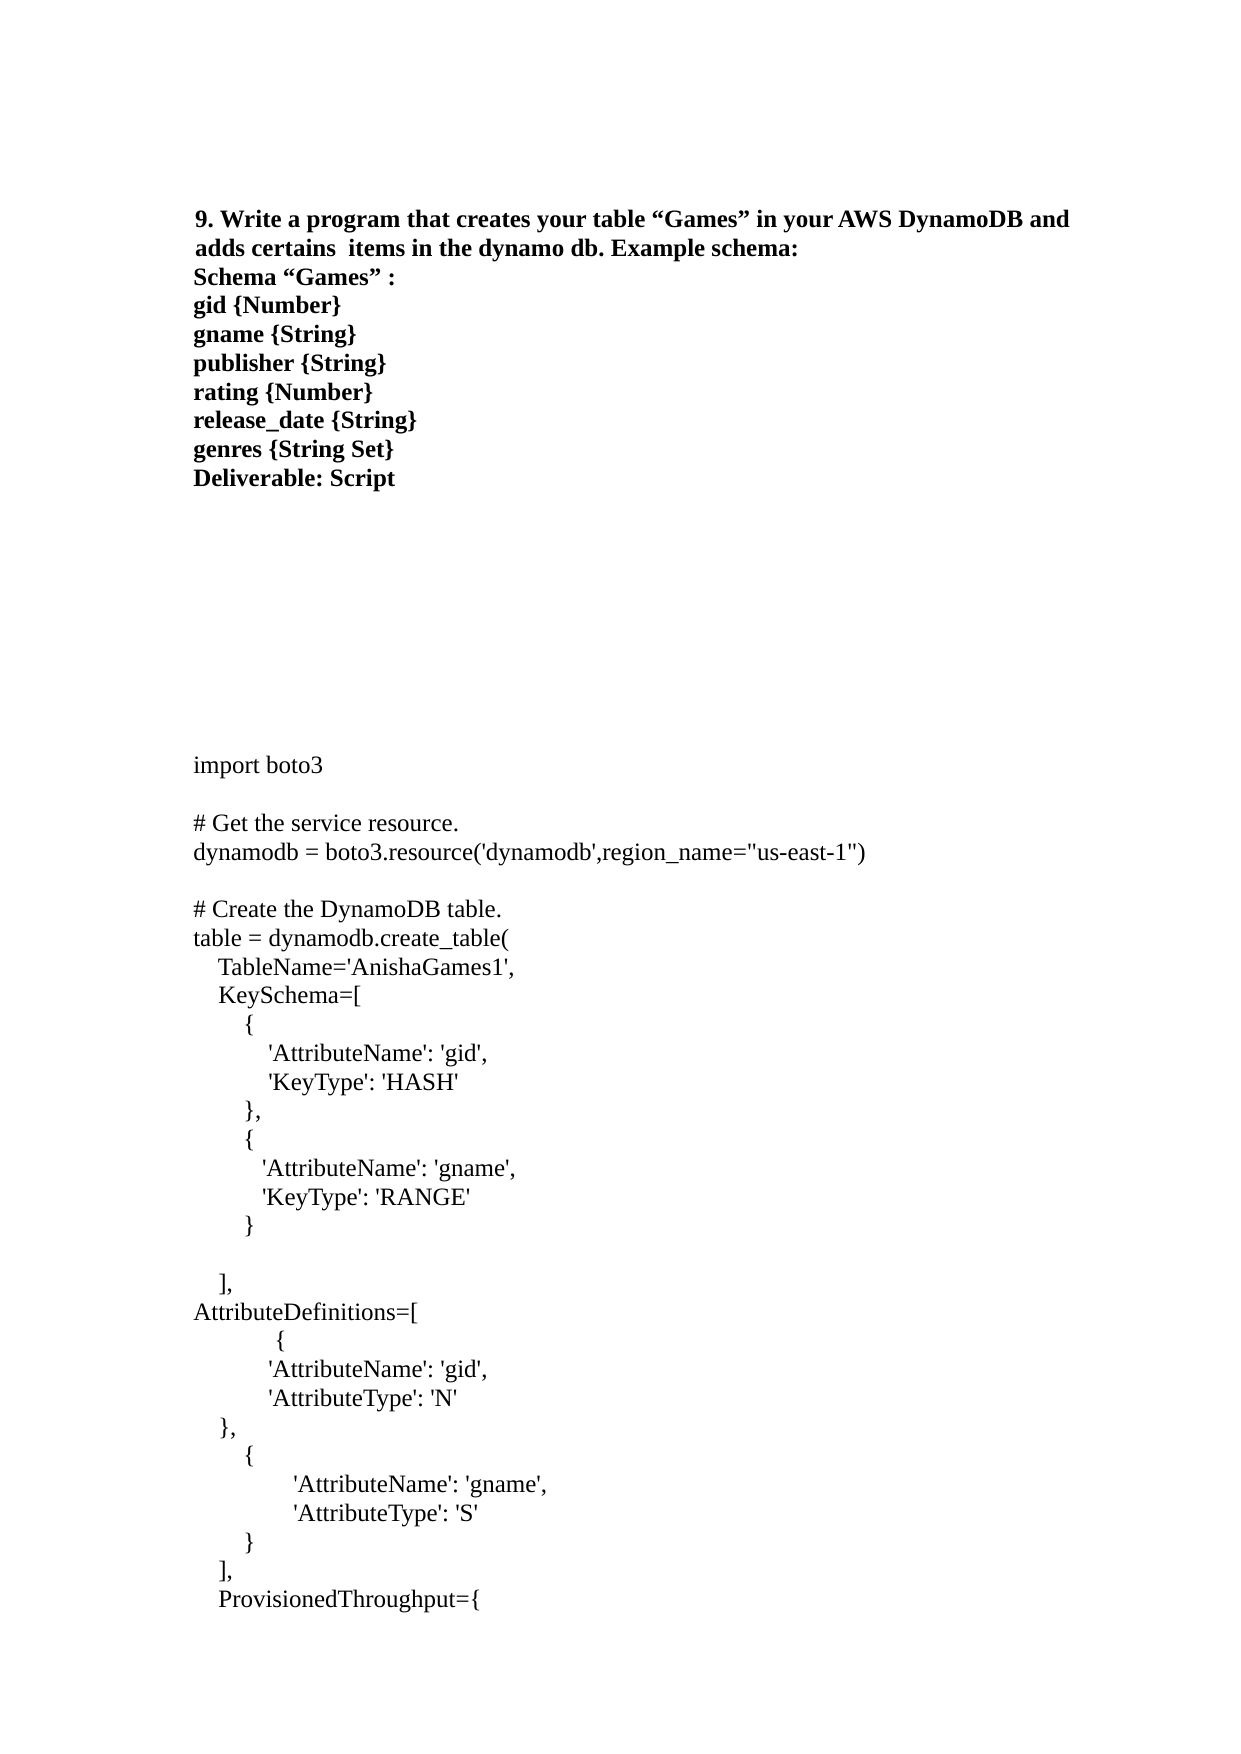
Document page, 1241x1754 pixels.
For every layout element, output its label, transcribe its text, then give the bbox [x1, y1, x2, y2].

text ], [193, 1556, 1122, 1584]
text Deliverable: Script [193, 463, 1122, 492]
text # Create the DynamoDB table. [193, 894, 1122, 923]
text dynamodb = boto3.resource('dynamodb',region_name="us-east-1") [193, 837, 1122, 866]
text } [193, 1527, 1122, 1556]
text ], [193, 1268, 1122, 1297]
text 'KeyType': 'HASH' [193, 1067, 1122, 1096]
text 'KeyType': 'RANGE' [193, 1182, 1122, 1211]
text table = dynamodb.create_table( [193, 923, 1122, 952]
text # Get the service resource. [193, 808, 1122, 837]
text 'AttributeType': 'N' [193, 1383, 1122, 1412]
text } [193, 1211, 1122, 1239]
text import boto3 [193, 751, 1122, 779]
text { [193, 1326, 1122, 1354]
list 9. Write a program that creates your table “Games” in your AWS DynamoDB and adds certains items in the dynamo db. Example schema: [195, 204, 1122, 262]
text gid {Number} [193, 291, 1122, 319]
text Schema “Games” : [193, 262, 1122, 291]
text AttributeDefinitions=[ [193, 1297, 1122, 1326]
text 'AttributeName': 'gname', [193, 1469, 1122, 1498]
text { [193, 1124, 1122, 1153]
text TableName='AnishaGames1', [193, 952, 1122, 981]
text rating {Number} [193, 377, 1122, 406]
text 'AttributeName': 'gname', [193, 1153, 1122, 1182]
text 'AttributeType': 'S' [193, 1498, 1122, 1527]
text { [193, 1009, 1122, 1038]
text { [193, 1441, 1122, 1469]
text release_date {String} [193, 406, 1122, 434]
text }, [193, 1096, 1122, 1124]
text }, [193, 1412, 1122, 1441]
text 'AttributeName': 'gid', [193, 1354, 1122, 1383]
text publisher {String} [193, 348, 1122, 377]
text gname {String} [193, 319, 1122, 348]
text KeySchema=[ [193, 981, 1122, 1009]
text ProvisionedThroughput={ [193, 1584, 1122, 1613]
text genres {String Set} [193, 434, 1122, 463]
text 'AttributeName': 'gid', [193, 1038, 1122, 1067]
